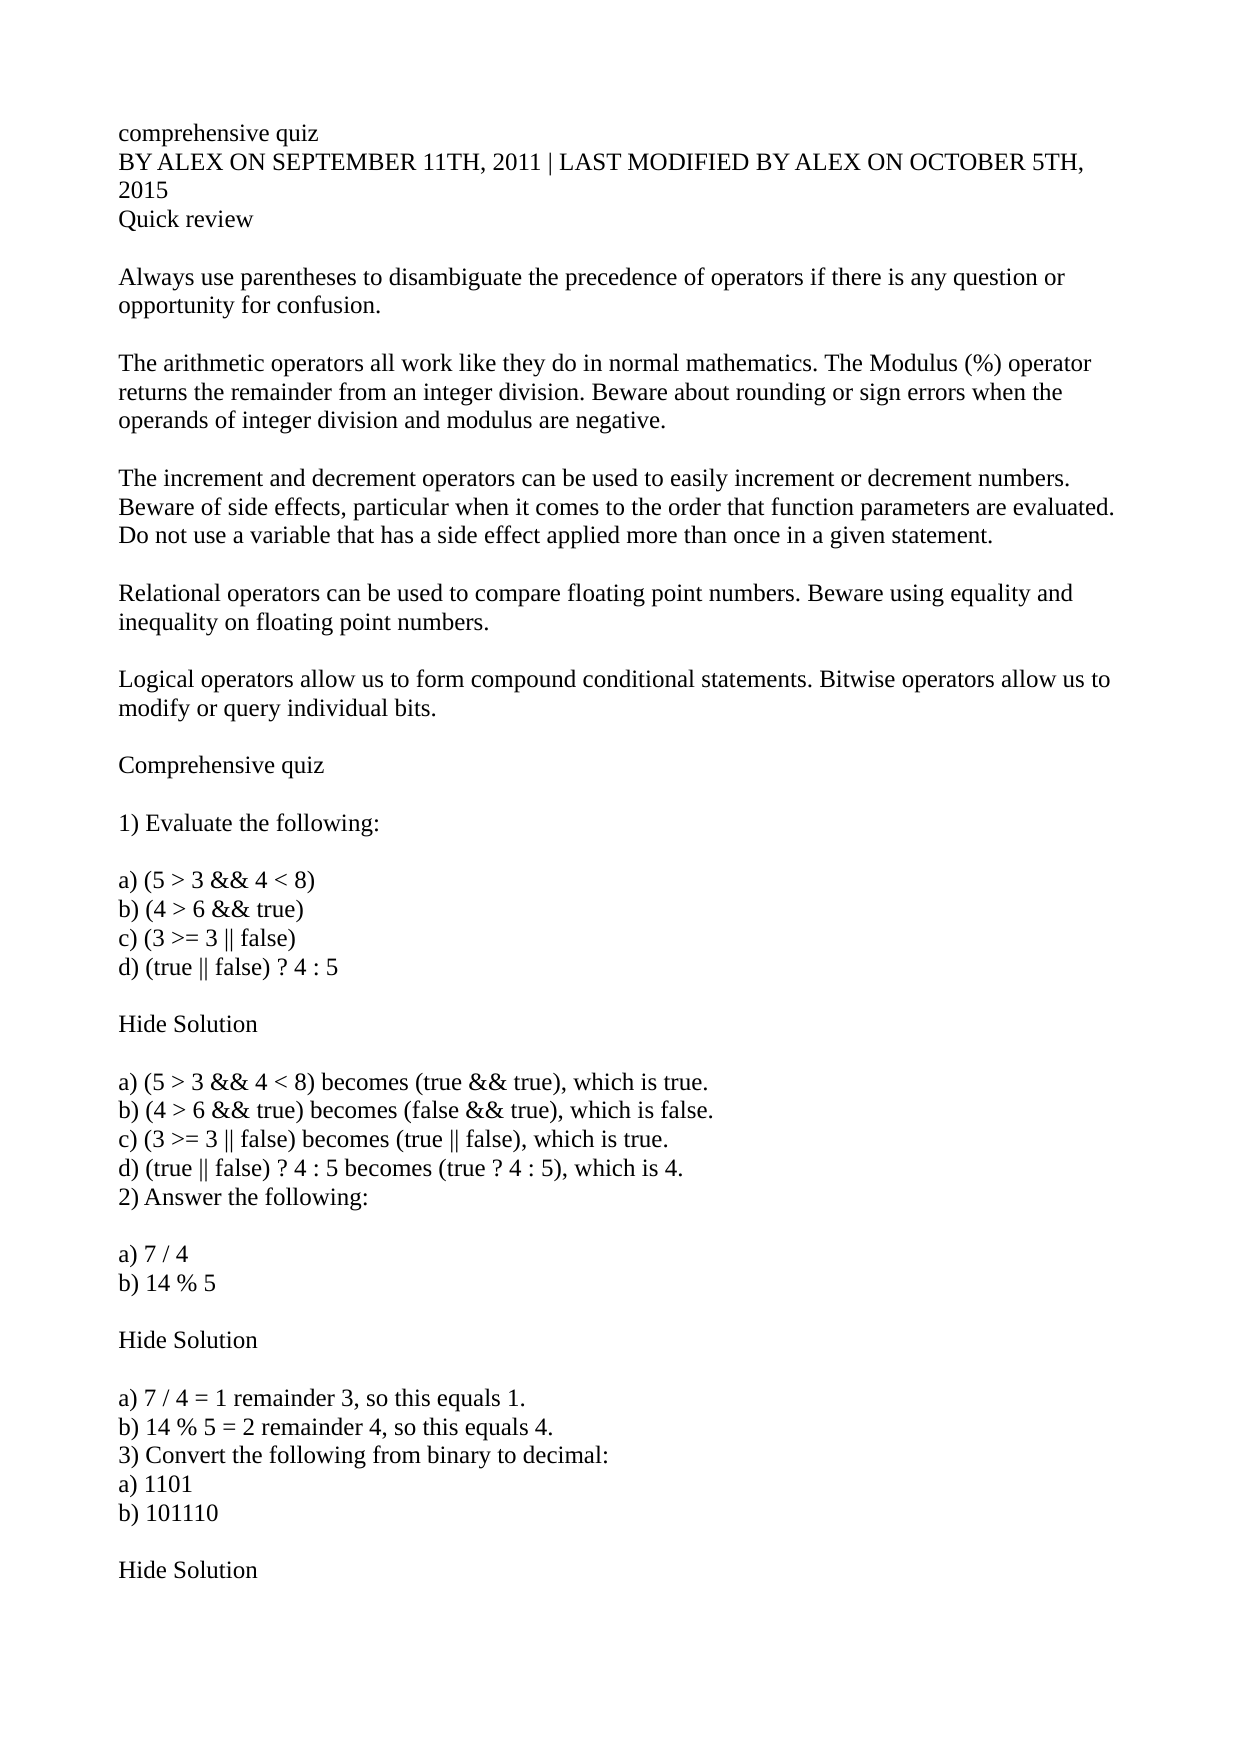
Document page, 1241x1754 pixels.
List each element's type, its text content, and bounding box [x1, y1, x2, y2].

text Hide Solution [118, 1326, 1122, 1354]
text Always use parentheses to disambiguate the precedence of operators if there is any question or opportunity for confusion. [118, 262, 1122, 319]
text b) (4 > 6 && true) [118, 894, 1122, 923]
text a) 1101 [118, 1469, 1122, 1498]
text d) (true || false) ? 4 : 5 becomes (true ? 4 : 5), which is 4. [118, 1153, 1122, 1182]
text The arithmetic operators all work like they do in normal mathematics. The Modulus (%) operator returns the remainder from an integer division. Beware about rounding or sign errors when the operands of integer division and modulus are negative. [118, 348, 1122, 434]
text 3) Convert the following from binary to decimal: [118, 1441, 1122, 1469]
text b) (4 > 6 && true) becomes (false && true), which is false. [118, 1096, 1122, 1124]
text a) (5 > 3 && 4 < 8) [118, 866, 1122, 894]
text Hide Solution [118, 1556, 1122, 1584]
text a) 7 / 4 = 1 remainder 3, so this equals 1. [118, 1383, 1122, 1412]
text Logical operators allow us to form compound conditional statements. Bitwise operators allow us to modify or query individual bits. [118, 664, 1122, 722]
text 2) Answer the following: [118, 1182, 1122, 1211]
text Relational operators can be used to compare floating point numbers. Beware using equality and inequality on floating point numbers. [118, 578, 1122, 636]
text b) 14 % 5 [118, 1268, 1122, 1297]
text comprehensive quiz [118, 118, 1122, 147]
text The increment and decrement operators can be used to easily increment or decrement numbers. Beware of side effects, particular when it comes to the order that function parameters are evaluated. Do not use a variable that has a side effect applied more than once in a given statement. [118, 463, 1122, 549]
text c) (3 >= 3 || false) [118, 923, 1122, 952]
text Comprehensive quiz [118, 751, 1122, 779]
text a) 7 / 4 [118, 1239, 1122, 1268]
text d) (true || false) ? 4 : 5 [118, 952, 1122, 981]
text a) (5 > 3 && 4 < 8) becomes (true && true), which is true. [118, 1067, 1122, 1096]
text c) (3 >= 3 || false) becomes (true || false), which is true. [118, 1124, 1122, 1153]
text Hide Solution [118, 1009, 1122, 1038]
text Quick review [118, 204, 1122, 233]
text BY ALEX ON SEPTEMBER 11TH, 2011 | LAST MODIFIED BY ALEX ON OCTOBER 5TH, 2015 [118, 147, 1122, 204]
text 1) Evaluate the following: [118, 808, 1122, 837]
text b) 101110 [118, 1498, 1122, 1527]
text b) 14 % 5 = 2 remainder 4, so this equals 4. [118, 1412, 1122, 1441]
